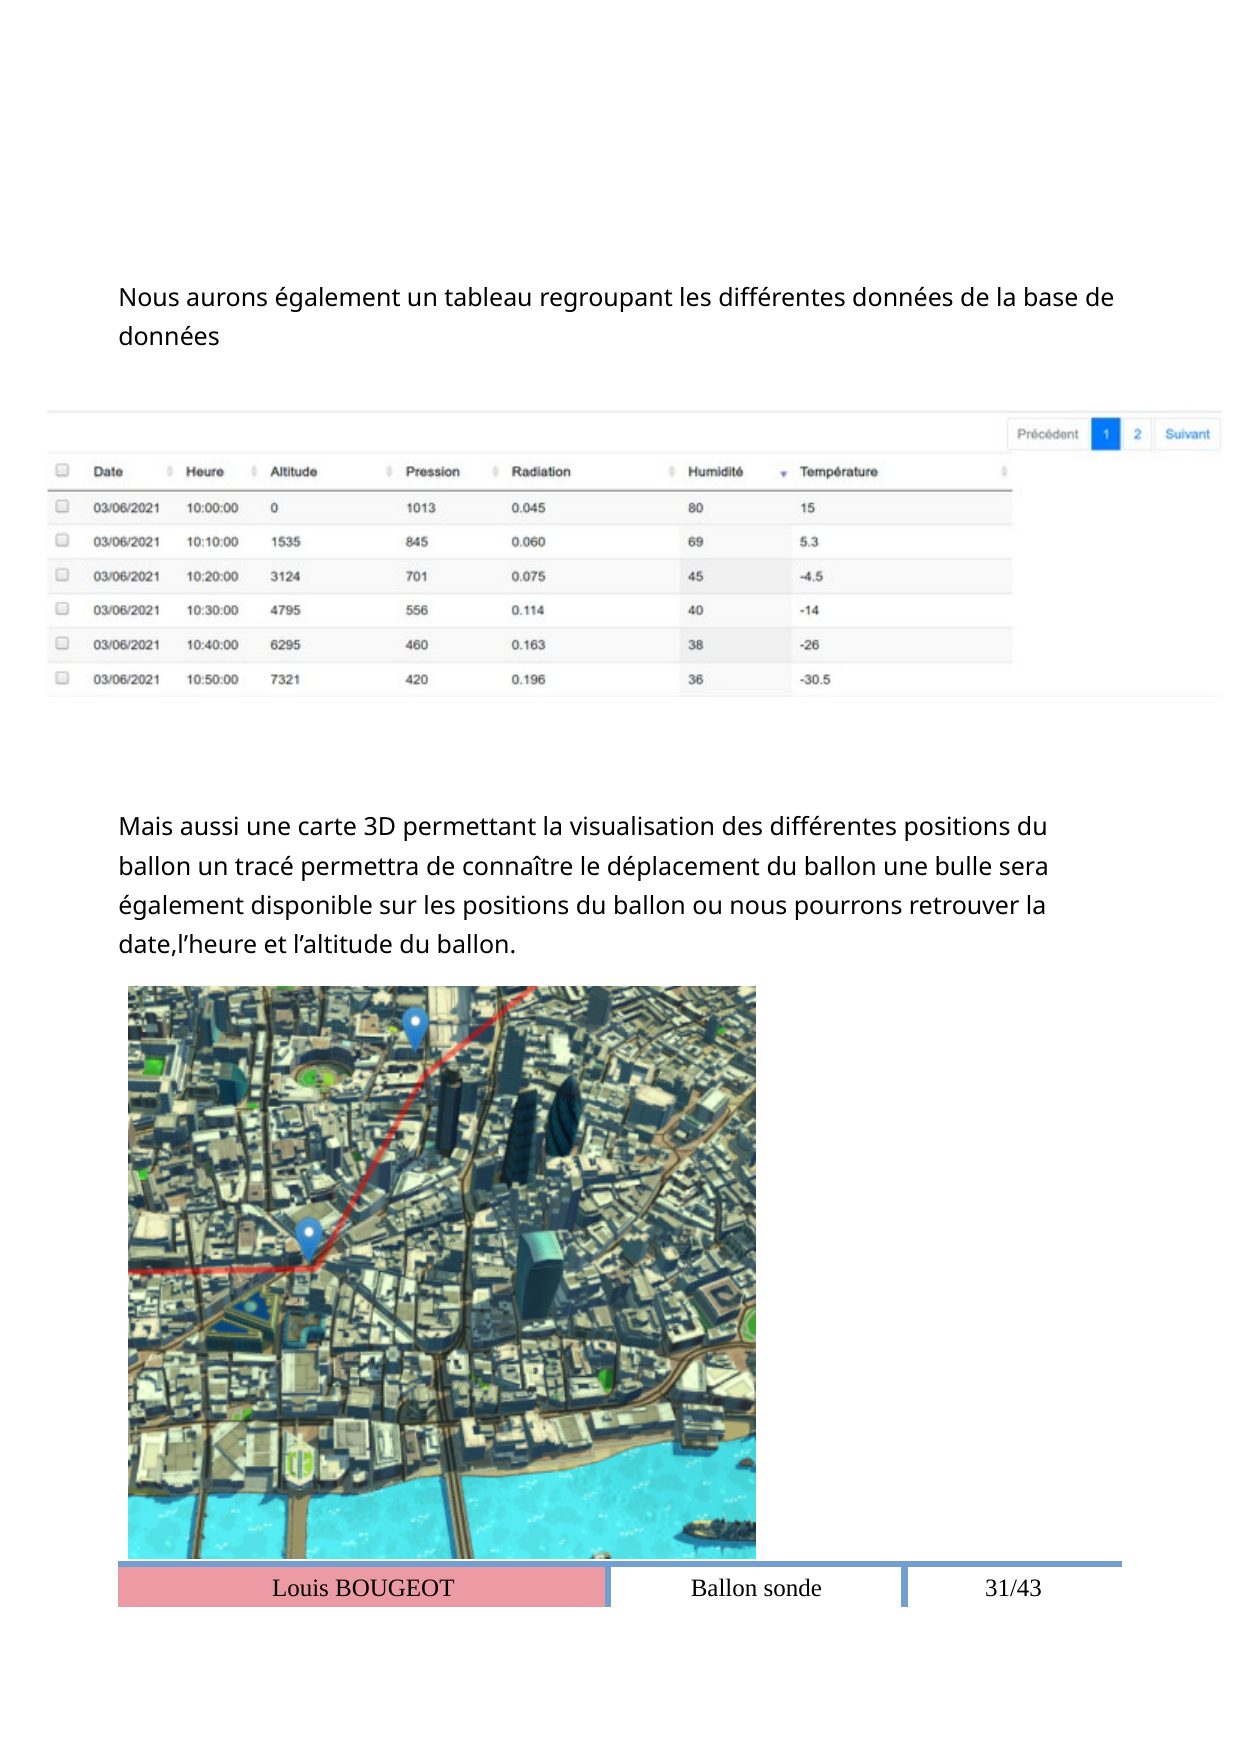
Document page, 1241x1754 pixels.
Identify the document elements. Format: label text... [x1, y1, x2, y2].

picture [128, 986, 756, 1559]
text Nous aurons également un tableau regroupant les différentes données de la base de données [118, 279, 1122, 353]
text Mais aussi une carte 3D permettant la visualisation des différentes positions du ballon un tracé permettra de connaître le déplacement du ballon une bulle sera également disponible sur les positions du ballon ou nous pourrons retrouver la date,l’heure et l’altitude du ballon. [118, 809, 1122, 961]
picture [46, 410, 1223, 697]
